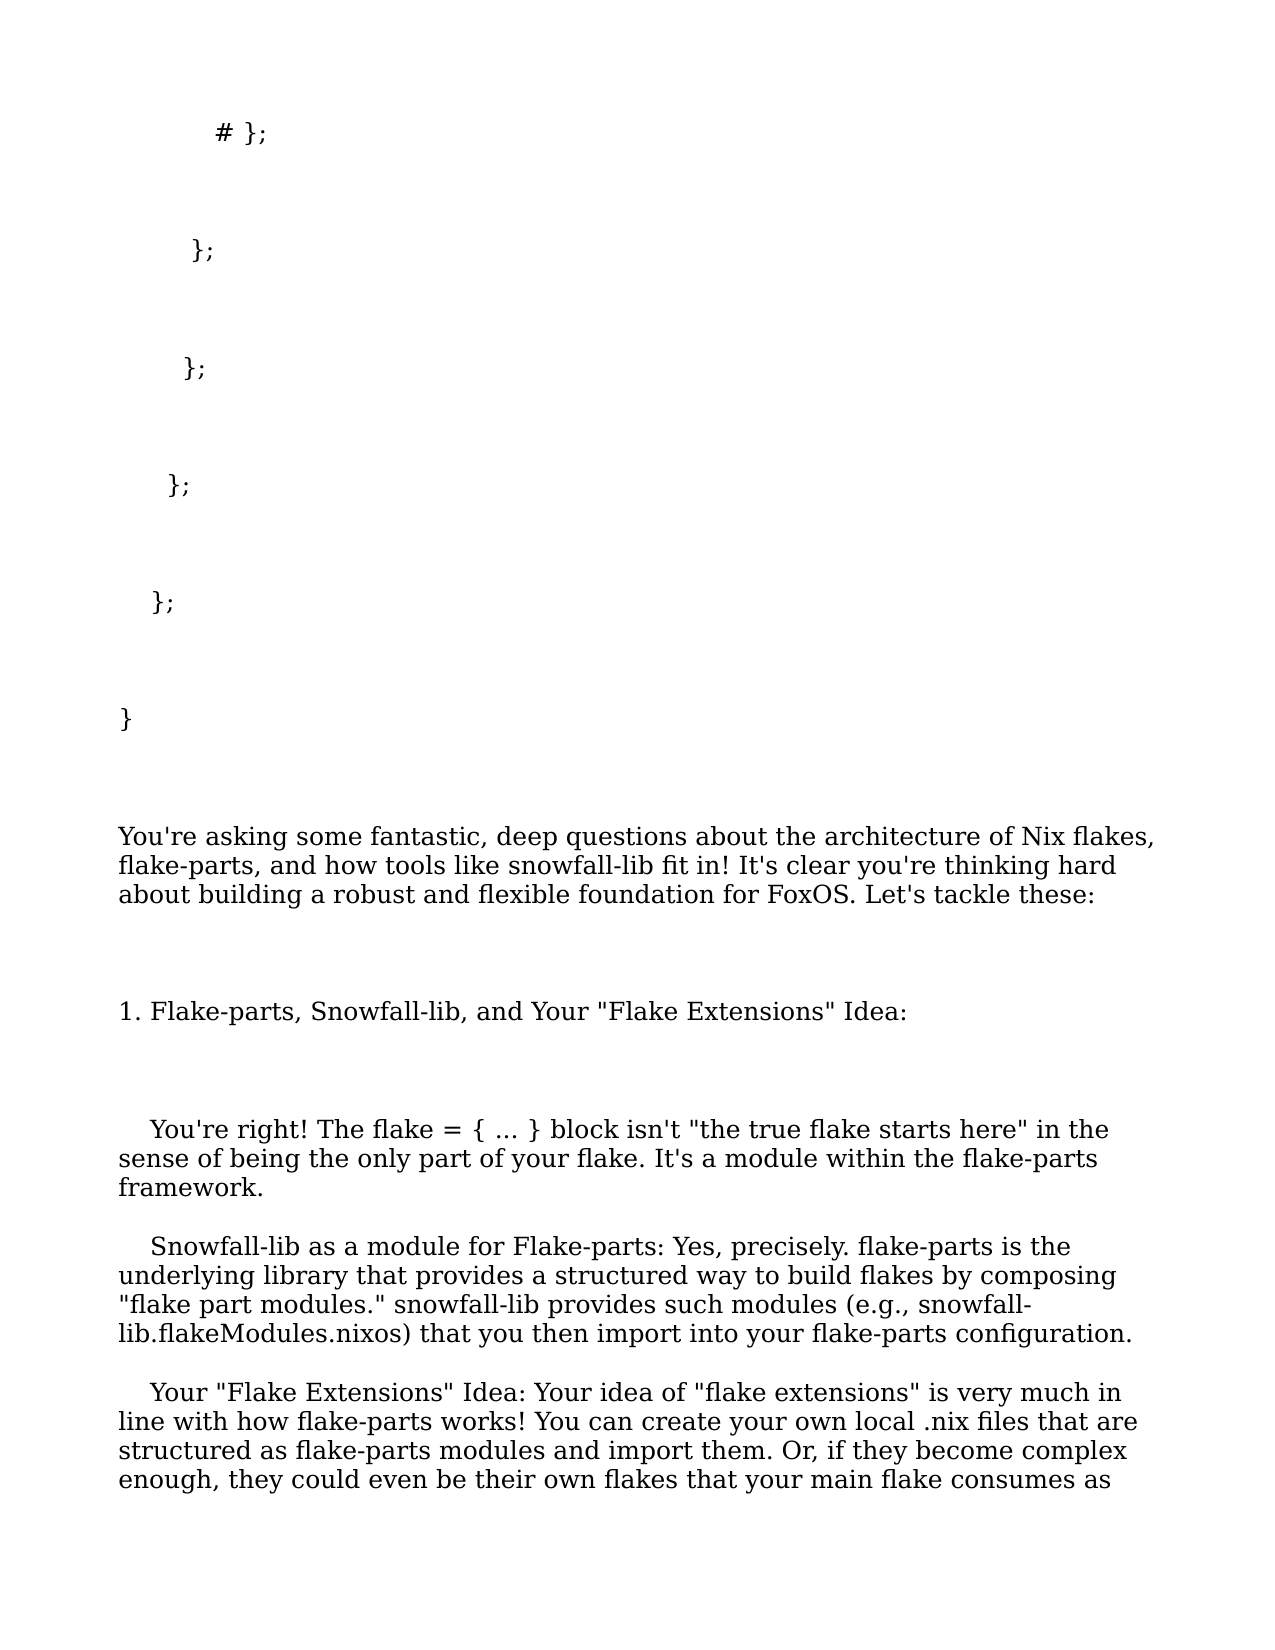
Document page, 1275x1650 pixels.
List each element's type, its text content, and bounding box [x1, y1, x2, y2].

text Your "Flake Extensions" Idea: Your idea of "flake extensions" is very much in line with how flake-parts works! You can create your own local .nix files that are structured as flake-parts modules and import them. Or, if they become complex enough, they could even be their own flakes that your main flake consumes as [118, 1378, 1157, 1494]
text Snowfall-lib as a module for Flake-parts: Yes, precisely. flake-parts is the underlying library that provides a structured way to build flakes by composing "flake part modules." snowfall-lib provides such modules (e.g., snowfall-lib.flakeModules.nixos) that you then import into your flake-parts configuration. [118, 1232, 1157, 1348]
text }; [118, 353, 1157, 382]
text # }; [118, 118, 1157, 147]
text }; [118, 587, 1157, 616]
text 1. Flake-parts, Snowfall-lib, and Your "Flake Extensions" Idea: [118, 997, 1157, 1027]
text } [118, 704, 1157, 734]
text }; [118, 235, 1157, 264]
text You're right! The flake = { ... } block isn't "the true flake starts here" in the sense of being the only part of your flake. It's a module within the flake-parts framework. [118, 1115, 1157, 1202]
text You're asking some fantastic, deep questions about the architecture of Nix flakes, flake-parts, and how tools like snowfall-lib fit in! It's clear you're thinking hard about building a robust and flexible foundation for FoxOS. Let's tackle these: [118, 822, 1157, 909]
text }; [118, 470, 1157, 499]
